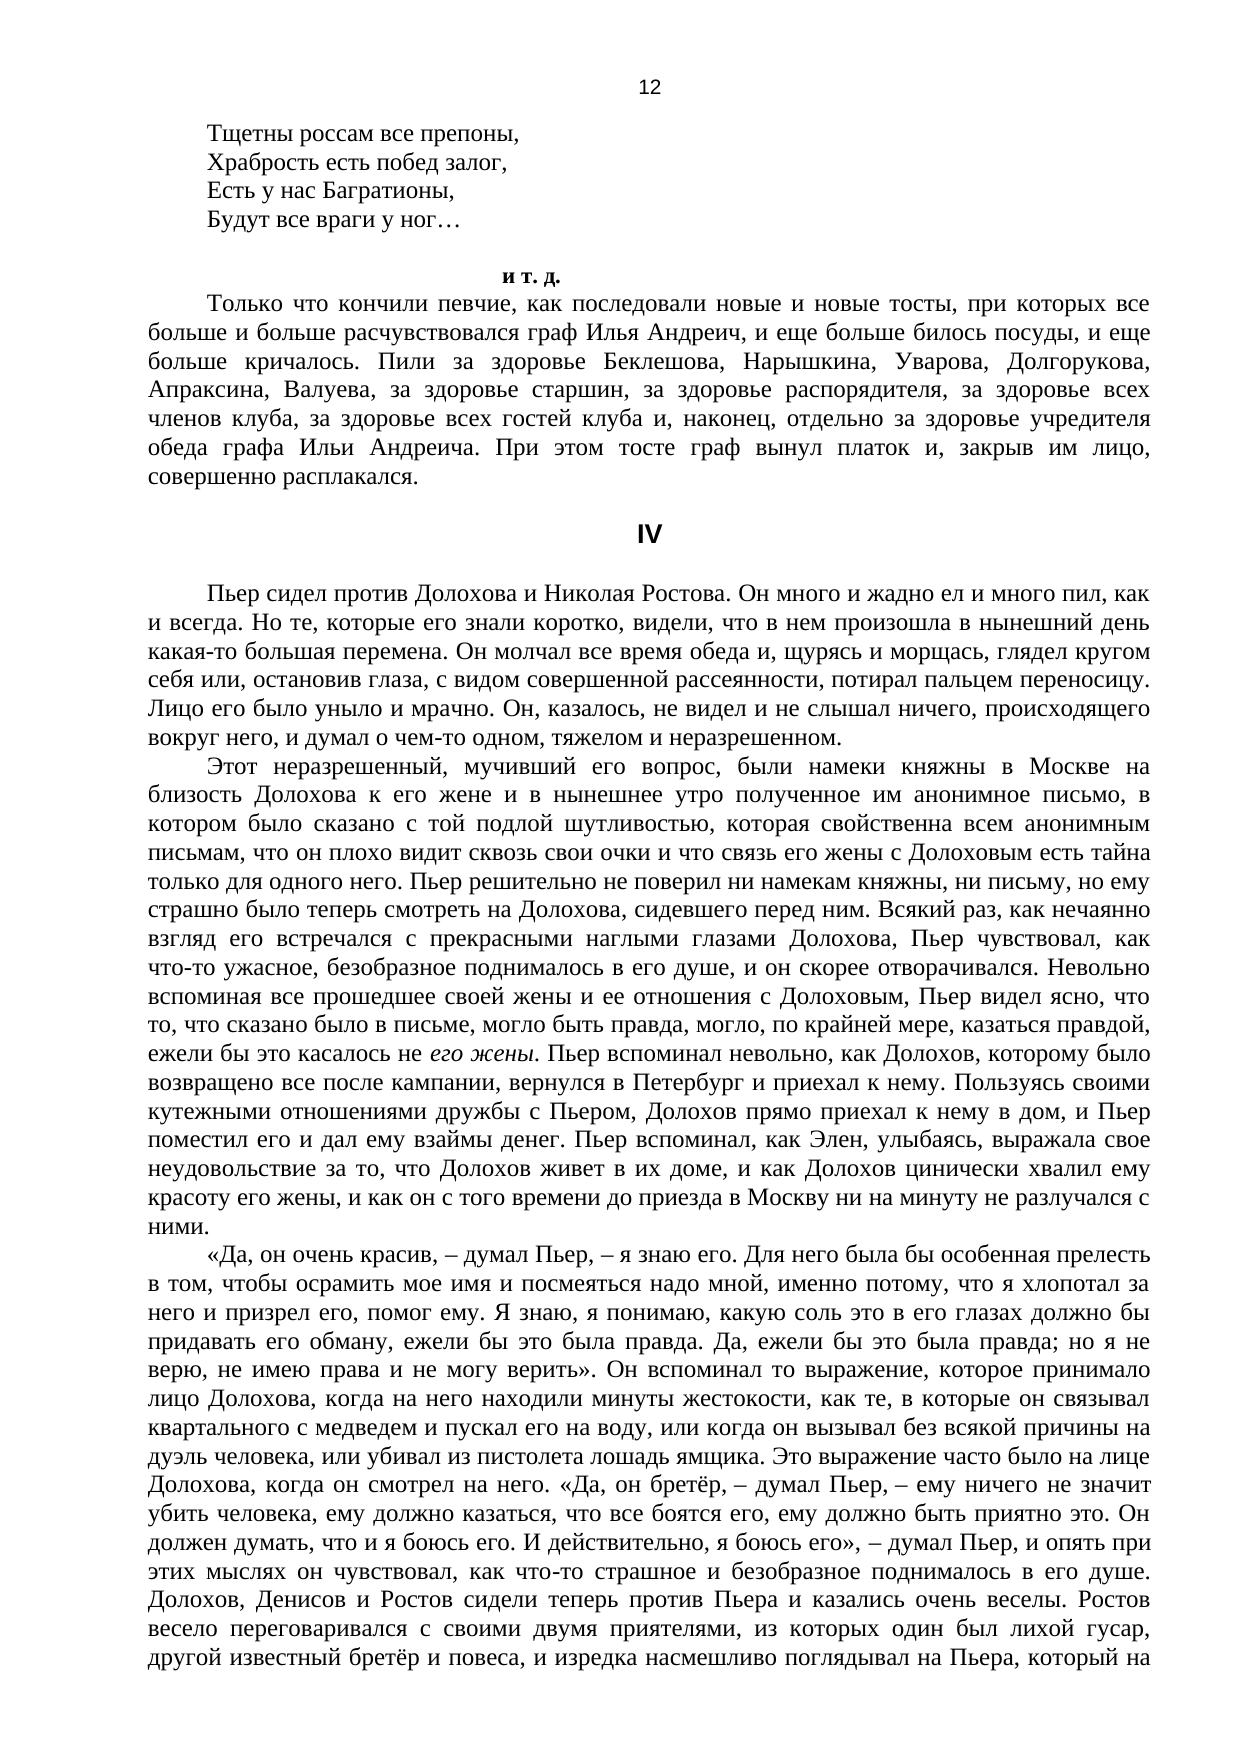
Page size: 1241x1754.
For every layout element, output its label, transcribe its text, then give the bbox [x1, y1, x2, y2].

text Есть у нас Багратионы, [148, 176, 1152, 204]
text Тщетны россам все препоны, [148, 118, 1152, 147]
text «Да, он очень красив, – думал Пьер, – я знаю его. Для него была бы особенная прелесть в том, чтобы осрамить мое имя и посмеяться надо мной, именно потому, что я хлопотал за него и призрел его, помог ему. Я знаю, я понимаю, какую соль это в его глазах должно бы придавать его обману, ежели бы это была правда. Да, ежели бы это была правда; но я не верю, не имею права и не могу верить». Он вспоминал то выражение, которое принимало лицо Долохова, когда на него находили минуты жестокости, как те, в которые он связывал квартального с медведем и пускал его на воду, или когда он вызывал без всякой причины на дуэль человека, или убивал из пистолета лошадь ямщика. Это выражение часто было на лице Долохова, когда он смотрел на него. «Да, он бретёр, – думал Пьер, – ему ничего не значит убить человека, ему должно казаться, что все боятся его, ему должно быть приятно это. Он должен думать, что и я боюсь его. И действительно, я боюсь его», – думал Пьер, и опять при этих мыслях он чувствовал, как что‑то страшное и безобразное поднималось в его душе. Долохов, Денисов и Ростов сидели теперь против Пьера и казались очень веселы. Ростов весело переговаривался с своими двумя приятелями, из которых один был лихой гусар, другой известный бретёр и повеса, и изредка насмешливо поглядывал на Пьера, который на [148, 1239, 1152, 1671]
text Только что кончили певчие, как последовали новые и новые тосты, при которых все больше и больше расчувствовался граф Илья Андреич, и еще больше билось посуды, и еще больше кричалось. Пили за здоровье Беклешова, Нарышкина, Уварова, Долгорукова, Апраксина, Валуева, за здоровье старшин, за здоровье распорядителя, за здоровье всех членов клуба, за здоровье всех гостей клуба и, наконец, отдельно за здоровье учредителя обеда графа Ильи Андреича. При этом тосте граф вынул платок и, закрыв им лицо, совершенно расплакался. [148, 288, 1152, 489]
subtitle IV [148, 518, 1152, 549]
text Пьер сидел против Долохова и Николая Ростова. Он много и жадно ел и много пил, как и всегда. Но те, которые его знали коротко, видели, что в нем произошла в нынешний день какая‑то большая перемена. Он молчал все время обеда и, щурясь и морщась, глядел кругом себя или, остановив глаза, с видом совершенной рассеянности, потирал пальцем переносицу. Лицо его было уныло и мрачно. Он, казалось, не видел и не слышал ничего, происходящего вокруг него, и думал о чем‑то одном, тяжелом и неразрешенном. [148, 578, 1152, 751]
text Будут все враги у ног… [148, 204, 1152, 233]
text Этот неразрешенный, мучивший его вопрос, были намеки княжны в Москве на близость Долохова к его жене и в нынешнее утро полученное им анонимное письмо, в котором было сказано с той подлой шутливостью, которая свойственна всем анонимным письмам, что он плохо видит сквозь свои очки и что связь его жены с Долоховым есть тайна только для одного него. Пьер решительно не поверил ни намекам княжны, ни письму, но ему страшно было теперь смотреть на Долохова, сидевшего перед ним. Всякий раз, как нечаянно взгляд его встречался с прекрасными наглыми глазами Долохова, Пьер чувствовал, как что‑то ужасное, безобразное поднималось в его душе, и он скорее отворачивался. Невольно вспоминая все прошедшее своей жены и ее отношения с Долоховым, Пьер видел ясно, что то, что сказано было в письме, могло быть правда, могло, по крайней мере, казаться правдой, ежели бы это касалось не его жены. Пьер вспоминал невольно, как Долохов, которому было возвращено все после кампании, вернулся в Петербург и приехал к нему. Пользуясь своими кутежными отношениями дружбы с Пьером, Долохов прямо приехал к нему в дом, и Пьер поместил его и дал ему взаймы денег. Пьер вспоминал, как Элен, улыбаясь, выражала свое неудовольствие за то, что Долохов живет в их доме, и как Долохов цинически хвалил ему красоту его жены, и как он с того времени до приезда в Москву ни на минуту не разлучался с ними. [148, 751, 1152, 1239]
text и т. д. [460, 262, 1152, 288]
text Храбрость есть побед залог, [148, 147, 1152, 176]
